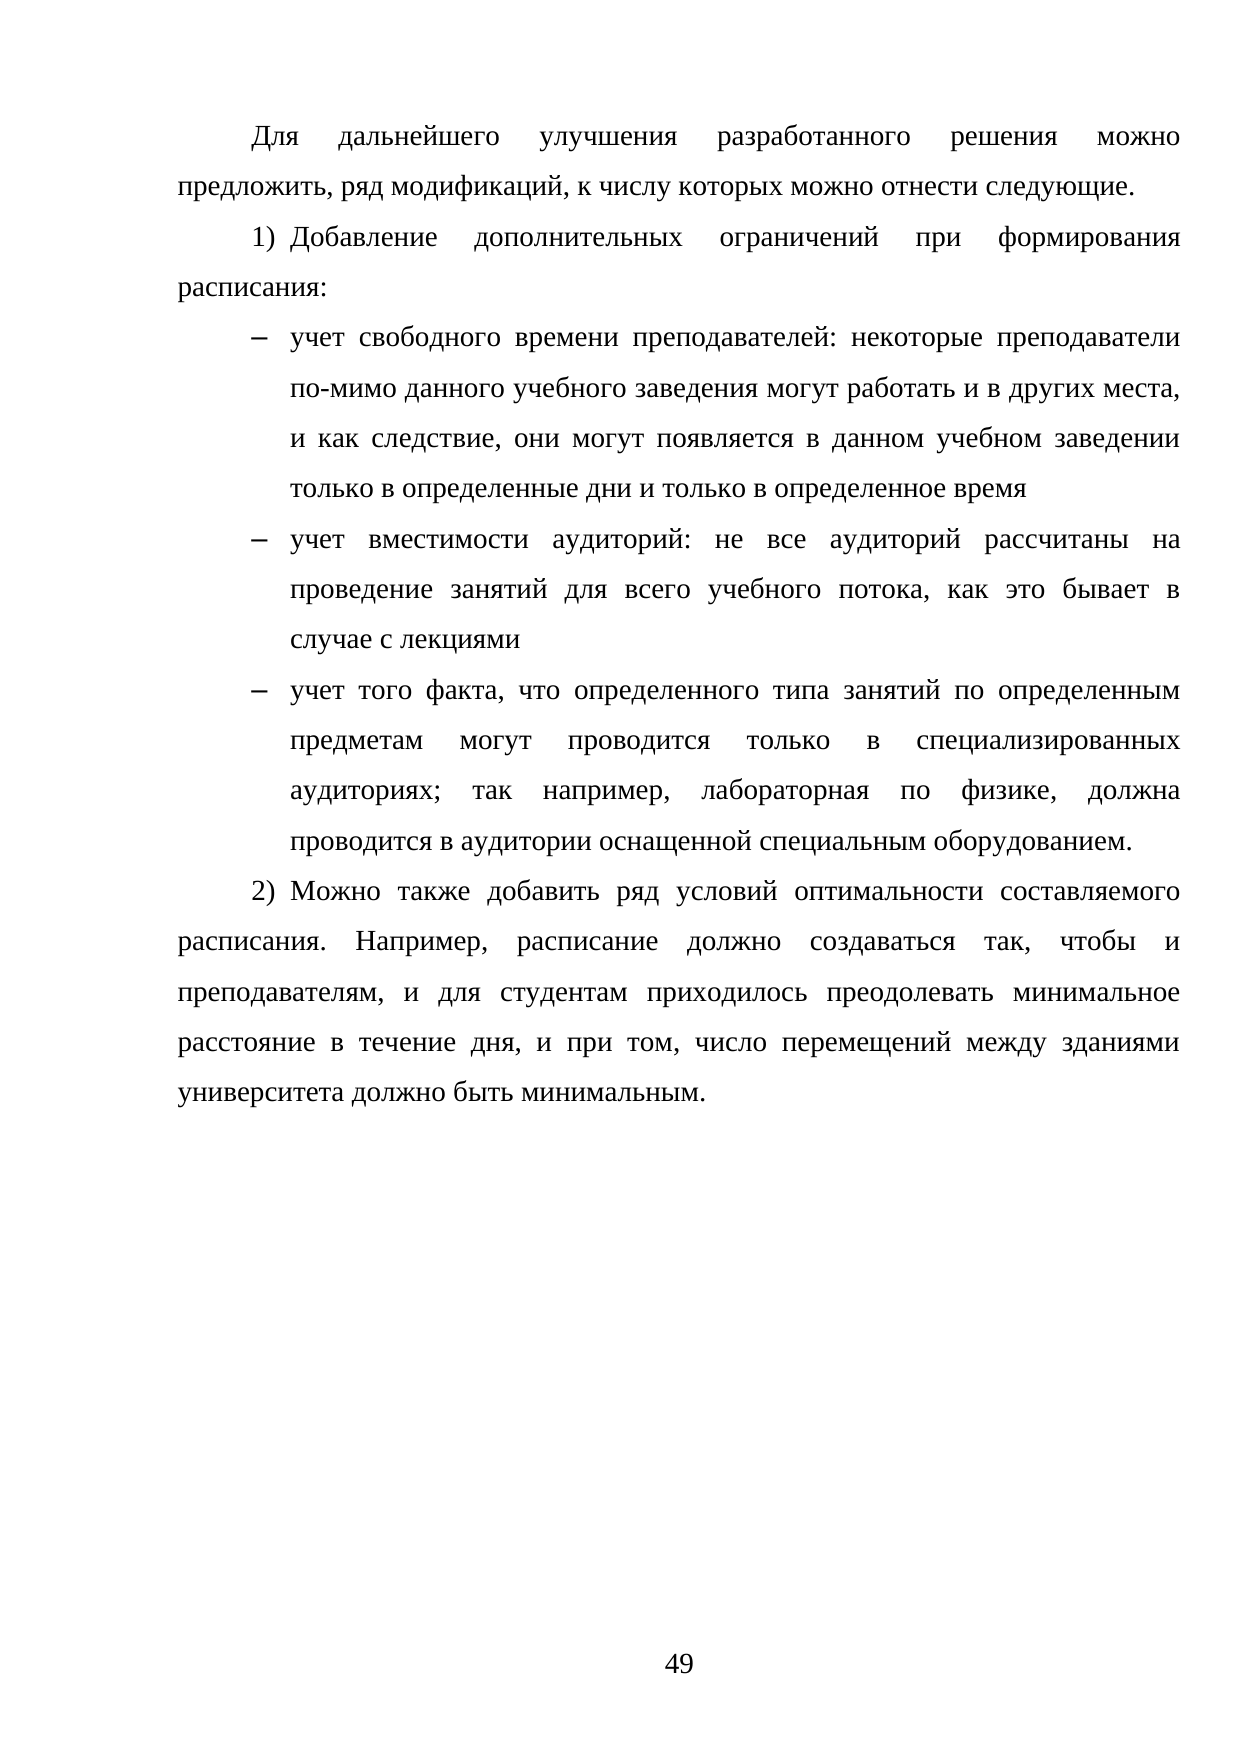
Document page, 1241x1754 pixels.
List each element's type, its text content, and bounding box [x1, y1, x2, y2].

text Для дальнейшего улучшения разработанного решения можно предложить, ряд модификаций, к числу которых можно отнести следующие. [177, 118, 1181, 202]
list учет свободного времени преподавателей: некоторые преподаватели по-мимо данного учебного заведения могут работать и в других места, и как следствие, они могут появляется в данном учебном заведении только в определенные дни и только в определенное время [251, 319, 1181, 504]
list Можно также добавить ряд условий оптимальности составляемого расписания. Например, расписание должно создаваться так, чтобы и преподавателям, и для студентам приходилось преодолевать минимальное расстояние в течение дня, и при том, число перемещений между зданиями университета должно быть минимальным. [177, 873, 1181, 1108]
list учет вместимости аудиторий: не все аудиторий рассчитаны на проведение занятий для всего учебного потока, как это бывает в случае с лекциями [251, 521, 1181, 655]
list учет того факта, что определенного типа занятий по определенным предметам могут проводится только в специализированных аудиториях; так например, лабораторная по физике, должна проводится в аудитории оснащенной специальным оборудованием. [251, 672, 1181, 856]
list Добавление дополнительных ограничений при формирования расписания: [177, 219, 1181, 303]
